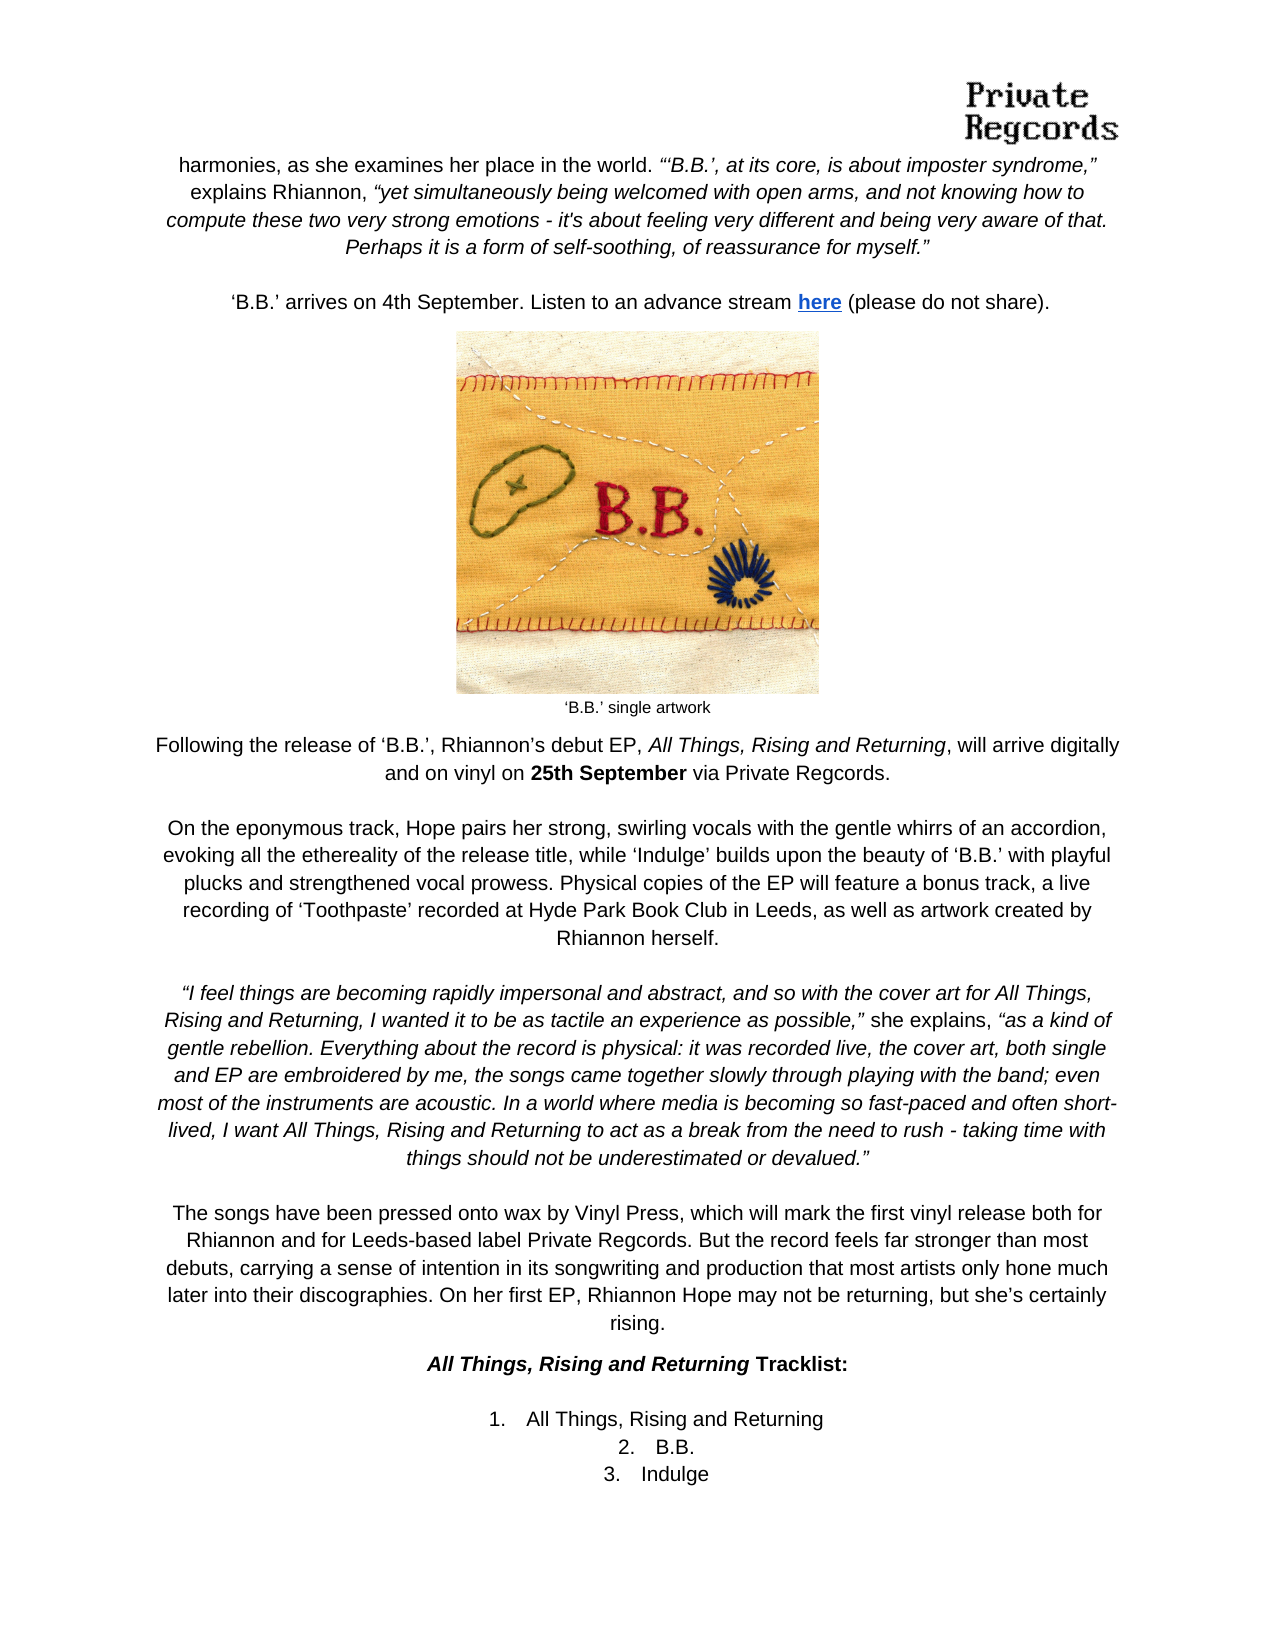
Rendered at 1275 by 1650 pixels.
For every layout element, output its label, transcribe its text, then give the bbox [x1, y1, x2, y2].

picture [456, 331, 819, 694]
list Indulge [187, 1462, 1125, 1486]
text ‘B.B.’ arrives on 4th September. Listen to an advance stream here (please do not share). [150, 290, 1125, 314]
text On the eponymous track, Hope pairs her strong, swirling vocals with the gentle whirrs of an accordion, evoking all the ethereality of the release title, while ‘Indulge’ builds upon the beauty of ‘B.B.’ with playful plucks and strengthened vocal prowess. Physical copies of the EP will feature a bonus track, a live recording of ‘Toothpaste’ recorded at Hyde Park Book Club in Leeds, as well as artwork created by Rhiannon herself. [150, 816, 1125, 950]
text The songs have been pressed onto wax by Vinyl Press, which will mark the first vinyl release both for Rhiannon and for Leeds-based label Private Regcords. But the record feels far stronger than most debuts, carrying a sense of intention in its songwriting and production that most artists only hone much later into their discographies. On her first EP, Rhiannon Hope may not be returning, but she’s certainly rising. [150, 1201, 1125, 1335]
text Following the release of ‘B.B.’, Rhiannon’s debut EP, All Things, Rising and Returning, will arrive digitally and on vinyl on 25th September via Private Regcords. [150, 733, 1125, 785]
list B.B. [187, 1434, 1125, 1458]
text harmonies, as she examines her place in the world. “‘B.B.’, at its core, is about imposter syndrome,” explains Rhiannon, “yet simultaneously being welcomed with open arms, and not knowing how to compute these two very strong emotions - it's about feeling very different and being very aware of that. Perhaps it is a form of self-soothing, of reassurance for myself.” [150, 152, 1125, 259]
text “I feel things are becoming rapidly impersonal and abstract, and so with the cover art for All Things, Rising and Returning, I wanted it to be as tactile an experience as possible,” she explains, “as a kind of gentle rebellion. Everything about the record is physical: it was recorded live, the cover art, both single and EP are embroidered by me, the songs came together slowly through playing with the band; even most of the instruments are acoustic. In a world where media is becoming so fast-paced and often short-lived, I want All Things, Rising and Returning to act as a break from the need to rush - taking time with things should not be underestimated or devalued.” [150, 981, 1125, 1170]
text ‘B.B.’ single artwork [150, 697, 1125, 717]
text All Things, Rising and Returning Tracklist: [150, 1352, 1125, 1376]
list All Things, Rising and Returning [187, 1407, 1125, 1431]
